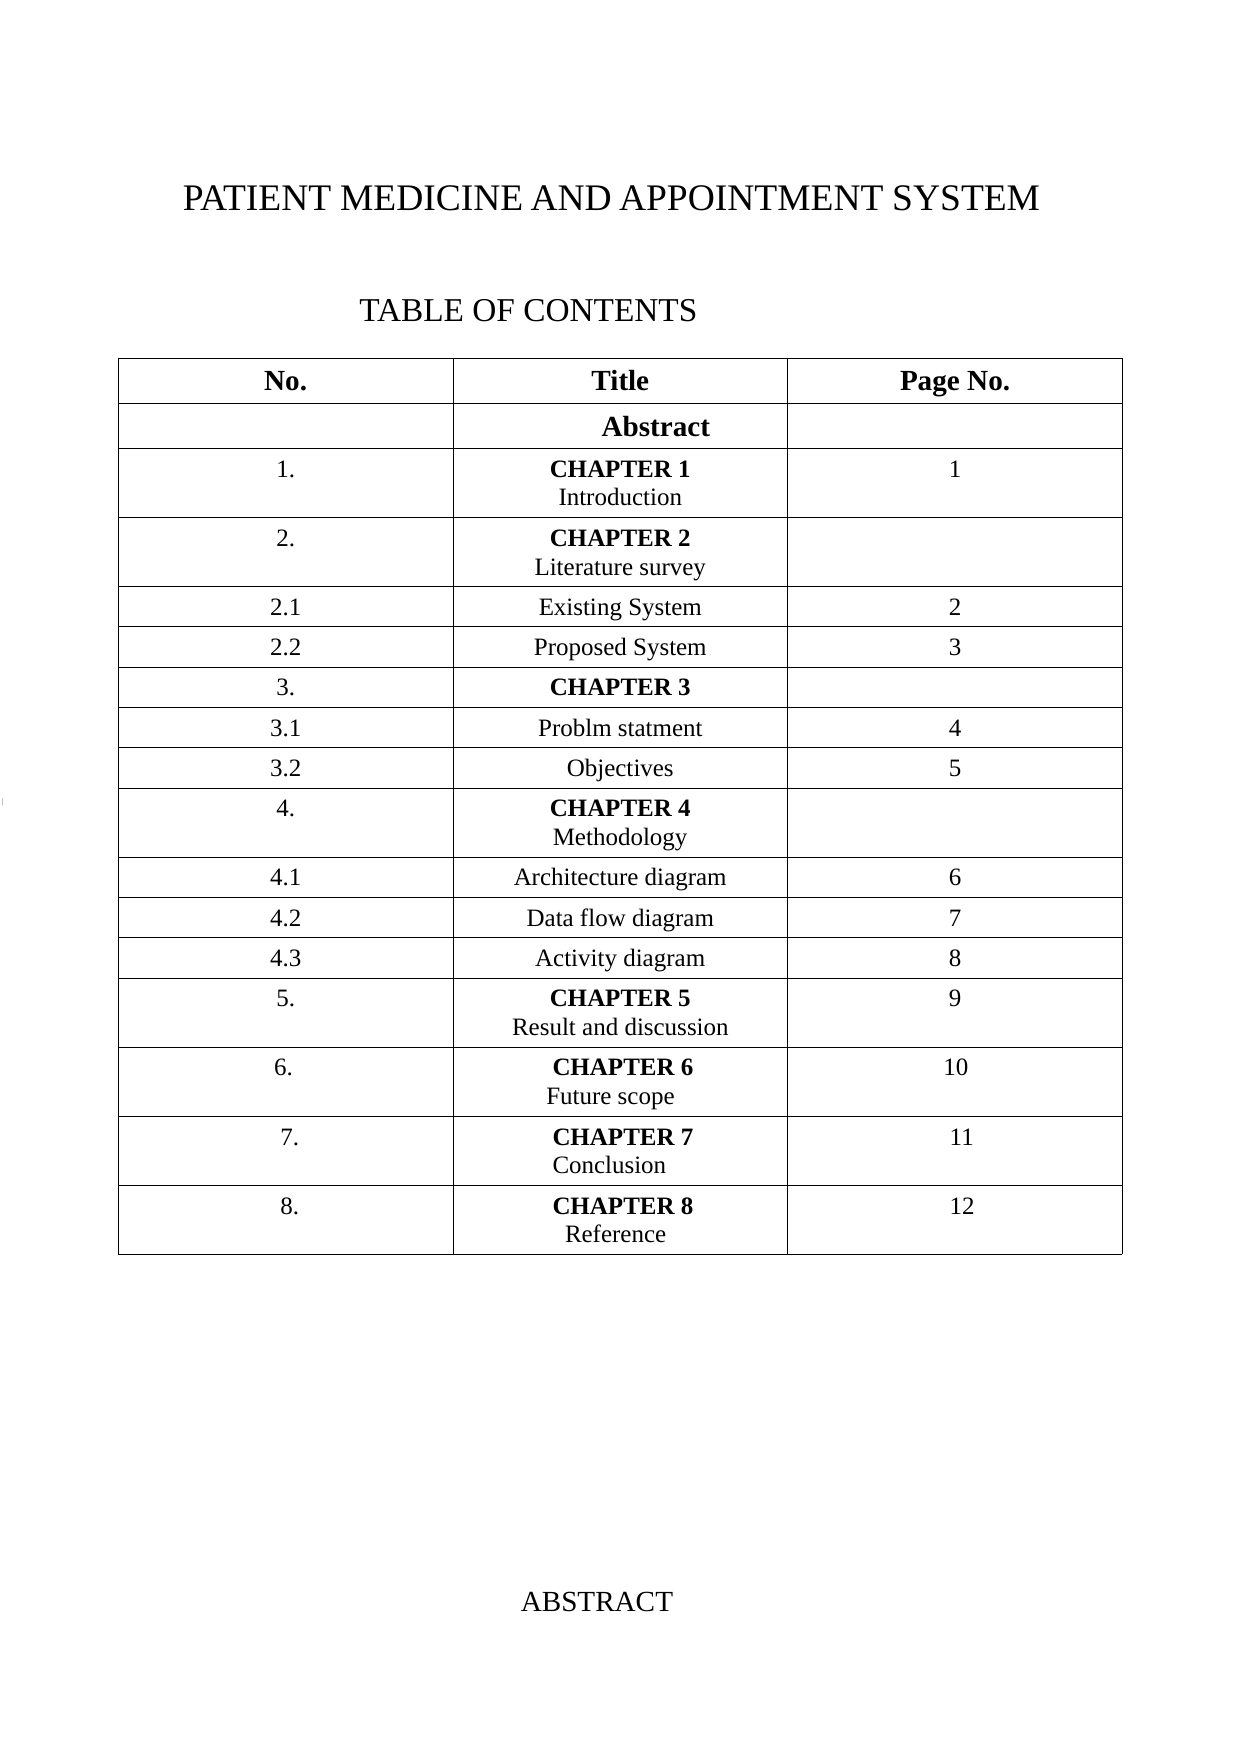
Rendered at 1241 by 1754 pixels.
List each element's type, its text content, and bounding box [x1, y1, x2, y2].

table_cell Proposed System [454, 627, 787, 667]
table_cell [788, 789, 1122, 857]
table_cell [788, 668, 1122, 707]
table_cell Existing System [454, 587, 787, 626]
table_header CHAPTER 7 Conclusion [454, 1117, 787, 1185]
table_cell 12 [788, 1186, 1122, 1254]
table_cell Activity diagram [454, 938, 787, 978]
text ABSTRACT [118, 1580, 1122, 1618]
table_cell CHAPTER 1 Introduction [454, 449, 787, 517]
table_cell 4.1 [119, 858, 453, 897]
table_header No. [119, 359, 453, 403]
text TABLE OF CONTENTS [118, 291, 1122, 329]
table_cell Abstract [454, 404, 787, 448]
table_cell CHAPTER 3 [454, 668, 787, 707]
table_cell 1. [119, 449, 453, 517]
table_cell 2. [119, 518, 453, 586]
table_cell 4. [119, 789, 453, 857]
table_cell 2 [788, 587, 1122, 626]
table_cell 10 [788, 1048, 1122, 1116]
table_cell [119, 404, 453, 448]
table_header Page No. [788, 359, 1122, 403]
table_header Title [454, 359, 787, 403]
table_cell 6. [119, 1048, 453, 1116]
table_cell 2.2 [119, 627, 453, 667]
table_cell 9 [788, 979, 1122, 1047]
table_cell 3.2 [119, 748, 453, 788]
table_cell 3.1 [119, 708, 453, 747]
table_header 11 [788, 1117, 1122, 1185]
table_cell 3. [119, 668, 453, 707]
table_cell 4 [788, 708, 1122, 747]
table_cell Problm statment [454, 708, 787, 747]
table_cell 6 [788, 858, 1122, 897]
table_cell 4.2 [119, 898, 453, 937]
table_cell 8 [788, 938, 1122, 978]
text PATIENT MEDICINE AND APPOINTMENT SYSTEM [118, 176, 1122, 219]
table_cell 3 [788, 627, 1122, 667]
table_cell CHAPTER 8 Reference [454, 1186, 787, 1254]
table_cell CHAPTER 4 Methodology [454, 789, 787, 857]
table_cell CHAPTER 2 Literature survey [454, 518, 787, 586]
table_cell 5 [788, 748, 1122, 788]
table_cell CHAPTER 6 Future scope [454, 1048, 787, 1116]
table_header 7. [119, 1117, 453, 1185]
table_cell 7 [788, 898, 1122, 937]
table_cell [788, 404, 1122, 448]
table_cell CHAPTER 5 Result and discussion [454, 979, 787, 1047]
table_cell 2.1 [119, 587, 453, 626]
table_cell Objectives [454, 748, 787, 788]
table_cell Architecture diagram [454, 858, 787, 897]
table_cell 8. [119, 1186, 453, 1254]
table_cell [788, 518, 1122, 586]
table_cell 1 [788, 449, 1122, 517]
table_cell 5. [119, 979, 453, 1047]
table_cell 4.3 [119, 938, 453, 978]
table_cell Data flow diagram [454, 898, 787, 937]
